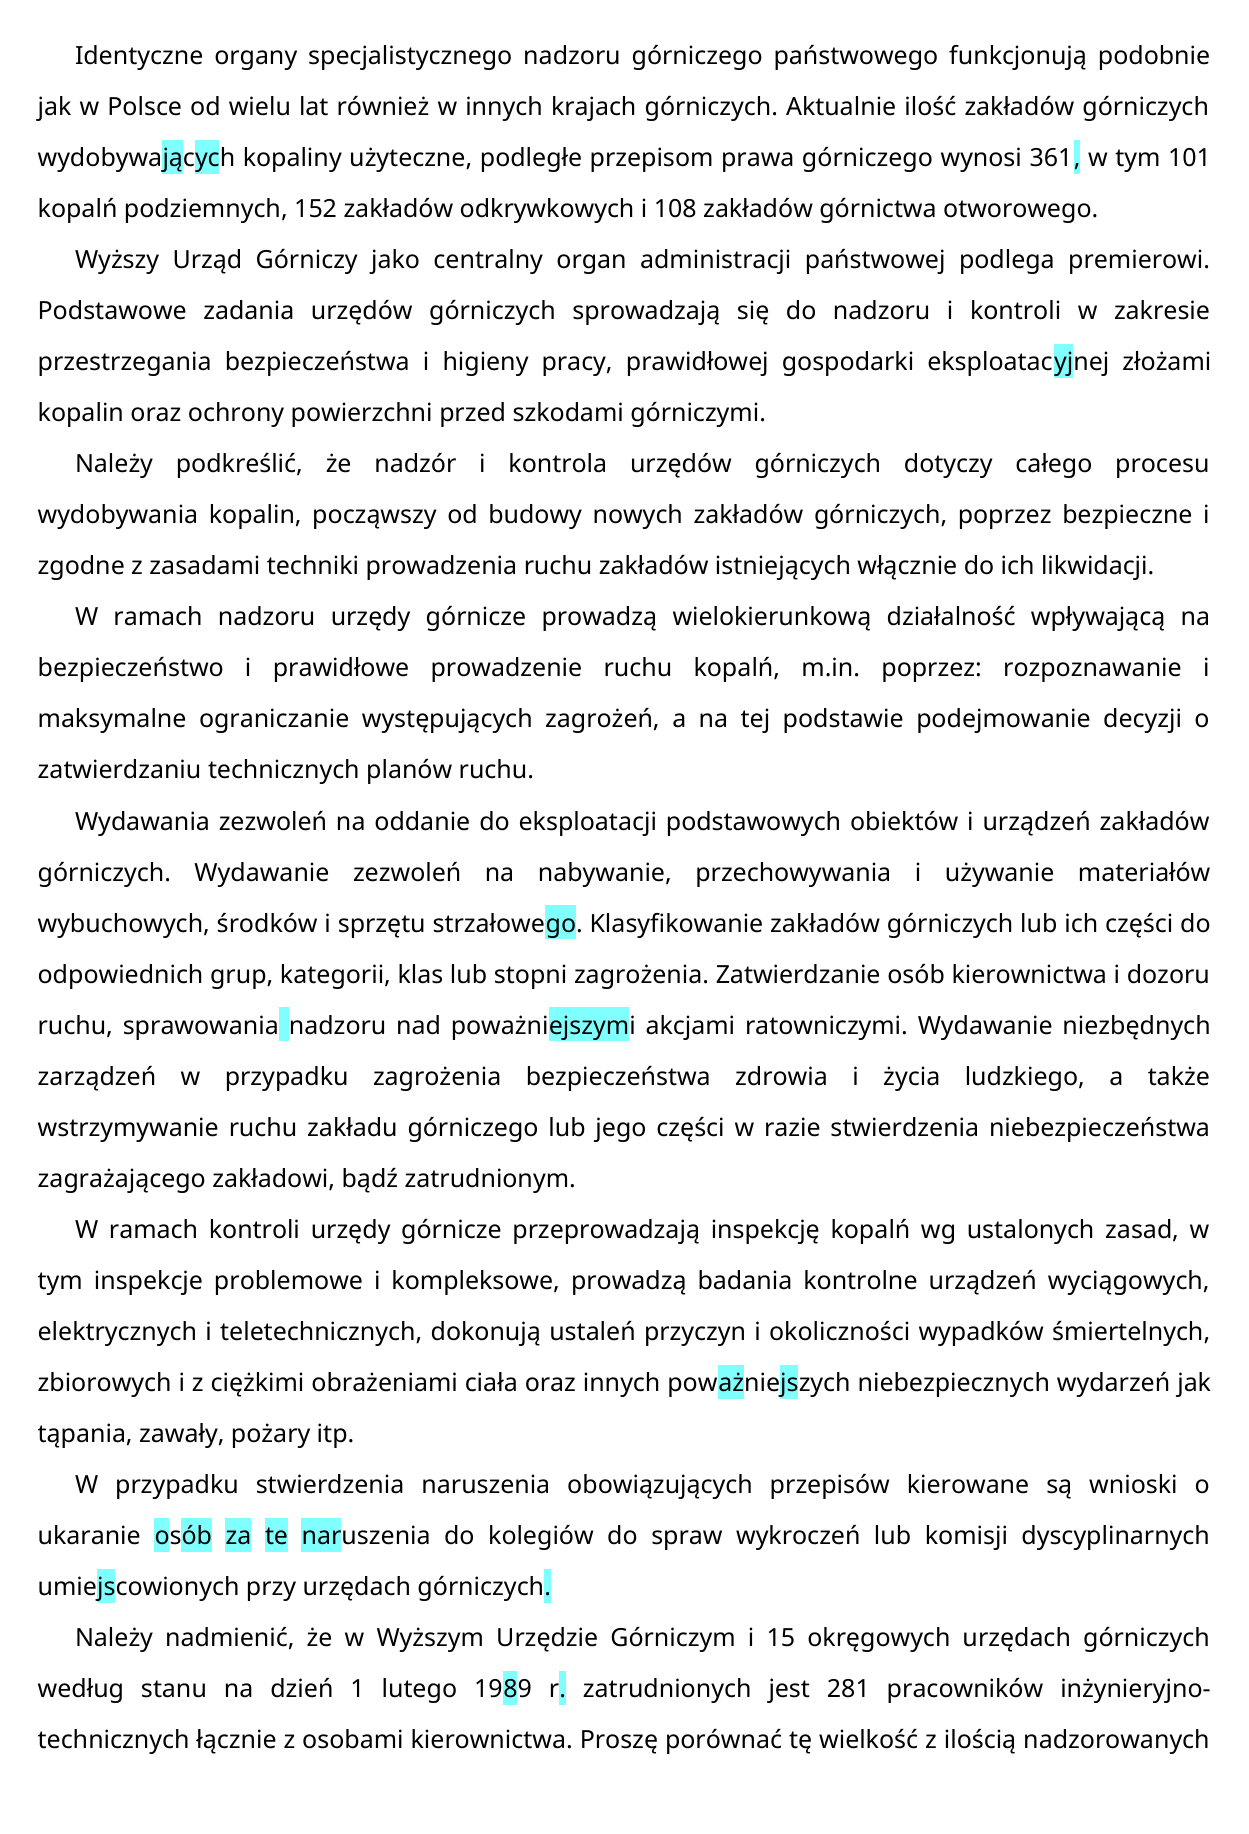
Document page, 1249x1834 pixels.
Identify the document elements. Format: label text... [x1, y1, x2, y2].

text W przypadku stwierdzenia naruszenia obowiązujących przepisów kierowane są wnioski o ukaranie osób za te naruszenia do kolegiów do spraw wykroczeń lub komisji dyscyplinarnych umiejscowionych przy urzędach górniczych. [37, 1467, 1211, 1603]
text Należy podkreślić, że nadzór i kontrola urzędów górniczych dotyczy całego procesu wydobywania kopalin, począwszy od budowy nowych zakładów górniczych, poprzez bezpieczne i zgodne z zasadami techniki prowadzenia ruchu zakładów istniejących włącznie do ich likwidacji. [37, 446, 1211, 582]
text Identyczne organy specjalistycznego nadzoru górniczego państwowego funkcjonują podobnie jak w Polsce od wielu lat również w innych krajach górniczych. Aktualnie ilość zakładów górniczych wydobywających kopaliny użyteczne, podległe przepisom prawa górniczego wynosi 361, w tym 101 kopalń podziemnych, 152 zakładów odkrywkowych i 108 zakładów górnictwa otworowego. [37, 37, 1211, 225]
text W ramach nadzoru urzędy górnicze prowadzą wielokierunkową działalność wpływającą na bezpieczeństwo i prawidłowe prowadzenie ruchu kopalń, m.in. poprzez: rozpoznawanie i maksymalne ograniczanie występujących zagrożeń, a na tej podstawie podejmowanie decyzji o zatwierdzaniu technicznych planów ruchu. [37, 599, 1211, 786]
text Wydawania zezwoleń na oddanie do eksploatacji podstawowych obiektów i urządzeń zakładów górniczych. Wydawanie zezwoleń na nabywanie, przechowywania i używanie materiałów wybuchowych, środków i sprzętu strzałowego. Klasyfikowanie zakładów górniczych lub ich części do odpowiednich grup, kategorii, klas lub stopni zagrożenia. Zatwierdzanie osób kierownictwa i dozoru ruchu, sprawowania nadzoru nad poważniejszymi akcjami ratowniczymi. Wydawanie niezbędnych zarządzeń w przypadku zagrożenia bezpieczeństwa zdrowia i życia ludzkiego, a także wstrzymywanie ruchu zakładu górniczego lub jego części w razie stwierdzenia niebezpieczeństwa zagrażającego zakładowi, bądź zatrudnionym. [37, 803, 1211, 1194]
text Należy nadmienić, że w Wyższym Urzędzie Górniczym i 15 okręgowych urzędach górniczych według stanu na dzień 1 lutego 1989 r. zatrudnionych jest 281 pracowników inżynieryjno-technicznych łącznie z osobami kierownictwa. Proszę porównać tę wielkość z ilością nadzorowanych [37, 1620, 1211, 1756]
text W ramach kontroli urzędy górnicze przeprowadzają inspekcję kopalń wg ustalonych zasad, w tym inspekcje problemowe i kompleksowe, prowadzą badania kontrolne urządzeń wyciągowych, elektrycznych i teletechnicznych, dokonują ustaleń przyczyn i okoliczności wypadków śmiertelnych, zbiorowych i z ciężkimi obrażeniami ciała oraz innych poważniejszych niebezpiecznych wydarzeń jak tąpania, zawały, pożary itp. [37, 1211, 1211, 1450]
text Wyższy Urząd Górniczy jako centralny organ administracji państwowej podlega premierowi. Podstawowe zadania urzędów górniczych sprowadzają się do nadzoru i kontroli w zakresie przestrzegania bezpieczeństwa i higieny pracy, prawidłowej gospodarki eksploatacyjnej złożami kopalin oraz ochrony powierzchni przed szkodami górniczymi. [37, 242, 1211, 429]
